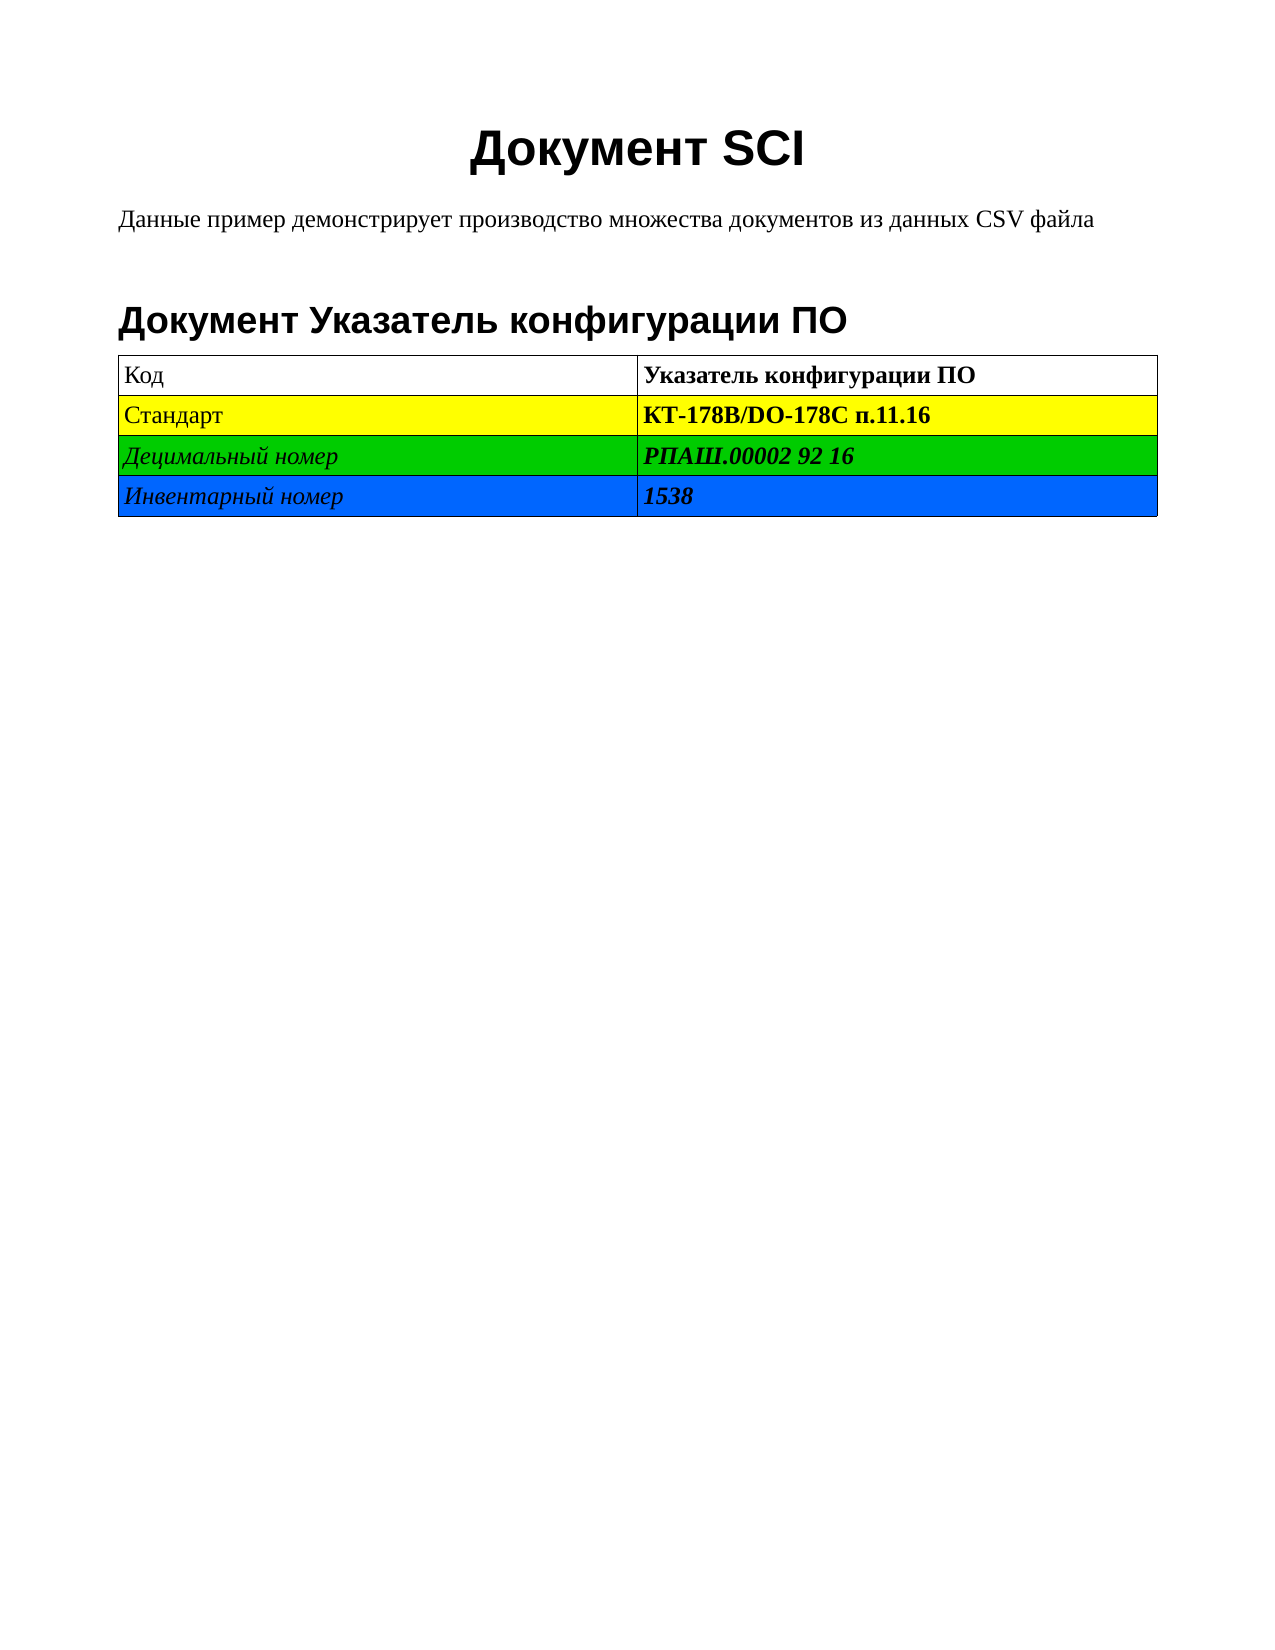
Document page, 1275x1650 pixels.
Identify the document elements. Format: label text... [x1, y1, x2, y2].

table_cell КТ-178В/DO-178C п.11.16 [638, 396, 1157, 435]
table_header Указатель конфигурации ПО [638, 356, 1157, 395]
table_cell РПАШ.00002 92 16 [638, 436, 1157, 475]
text Данные пример демонстрирует производство множества документов из данных CSV файла [118, 204, 1157, 233]
subtitle Документ SCI [118, 118, 1157, 176]
table_header Код [119, 356, 637, 395]
table_cell Стандарт [119, 396, 637, 435]
table_cell Инвентарный номер [119, 476, 637, 516]
subtitle Документ Указатель конфигурации ПО [118, 298, 1157, 342]
table_cell Децимальный номер [119, 436, 637, 475]
table_cell 1538 [638, 476, 1157, 516]
